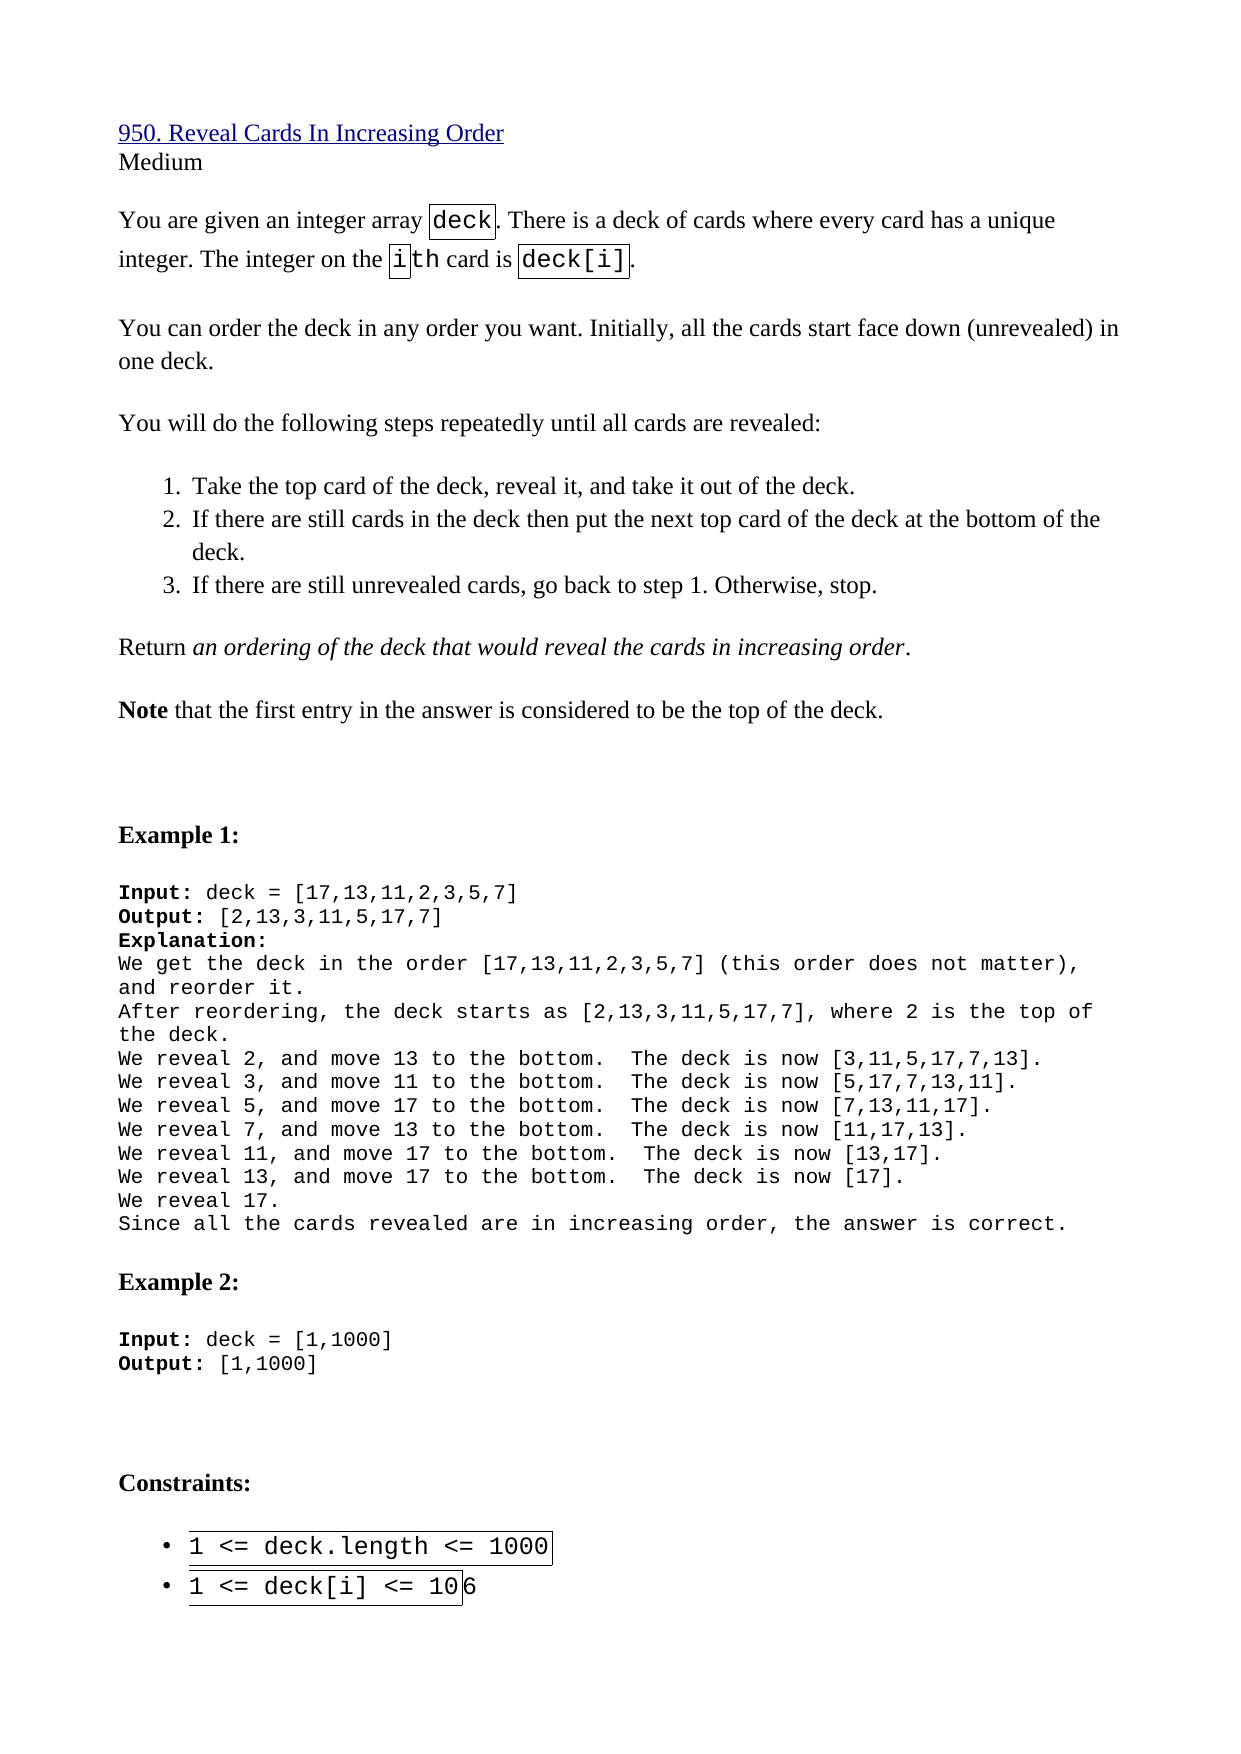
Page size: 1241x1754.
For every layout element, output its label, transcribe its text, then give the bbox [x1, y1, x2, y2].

text Output: [1,1000] [118, 1353, 1122, 1376]
text Explanation: [118, 930, 1122, 953]
text You are given an integer array deck. There is a deck of cards where every card has a unique integer. The integer on the ith card is deck[i]. [118, 204, 1122, 278]
text After reordering, the deck starts as [2,13,3,11,5,17,7], where 2 is the top of the deck. [118, 1001, 1122, 1048]
text We reveal 3, and move 11 to the bottom. The deck is now [5,17,7,13,11]. [118, 1072, 1122, 1095]
text Medium [118, 147, 1122, 176]
text Since all the cards revealed are in increasing order, the answer is correct. [118, 1213, 1122, 1237]
list 1 <= deck[i] <= 106 [463, 1570, 1122, 1605]
text You will do the following steps repeatedly until all cards are revealed: [118, 408, 1122, 437]
text We get the deck in the order [17,13,11,2,3,5,7] (this order does not matter), and reorder it. [118, 953, 1122, 1001]
list Take the top card of the deck, reveal it, and take it out of the deck. [162, 471, 1122, 499]
text We reveal 5, and move 17 to the bottom. The deck is now [7,13,11,17]. [118, 1095, 1122, 1119]
text Note that the first entry in the answer is considered to be the top of the deck. [118, 695, 1122, 724]
text Example 1: [118, 820, 1122, 849]
text We reveal 11, and move 17 to the bottom. The deck is now [13,17]. [118, 1142, 1122, 1166]
list 1 <= deck.length <= 1000 [162, 1531, 552, 1565]
text We reveal 2, and move 13 to the bottom. The deck is now [3,11,5,17,7,13]. [118, 1048, 1122, 1072]
text Constraints: [118, 1468, 1122, 1497]
text We reveal 17. [118, 1190, 1122, 1213]
text Input: deck = [17,13,11,2,3,5,7] [118, 882, 1122, 906]
text We reveal 13, and move 17 to the bottom. The deck is now [17]. [118, 1166, 1122, 1190]
text Input: deck = [1,1000] [118, 1329, 1122, 1353]
list [553, 1531, 1122, 1565]
list If there are still cards in the deck then put the next top card of the deck at the bottom of the deck. [162, 504, 1122, 566]
text You can order the deck in any order you want. Initially, all the cards start face down (unrevealed) in one deck. [118, 313, 1122, 374]
text Example 2: [118, 1267, 1122, 1295]
text Output: [2,13,3,11,5,17,7] [118, 906, 1122, 930]
list If there are still unrevealed cards, go back to step 1. Otherwise, stop. [162, 570, 1122, 599]
text 950. Reveal Cards In Increasing Order [118, 118, 1122, 147]
text Return an ordering of the deck that would reveal the cards in increasing order. [118, 632, 1122, 661]
list 1 <= deck[i] <= 106 [162, 1570, 462, 1605]
text We reveal 7, and move 13 to the bottom. The deck is now [11,17,13]. [118, 1119, 1122, 1142]
